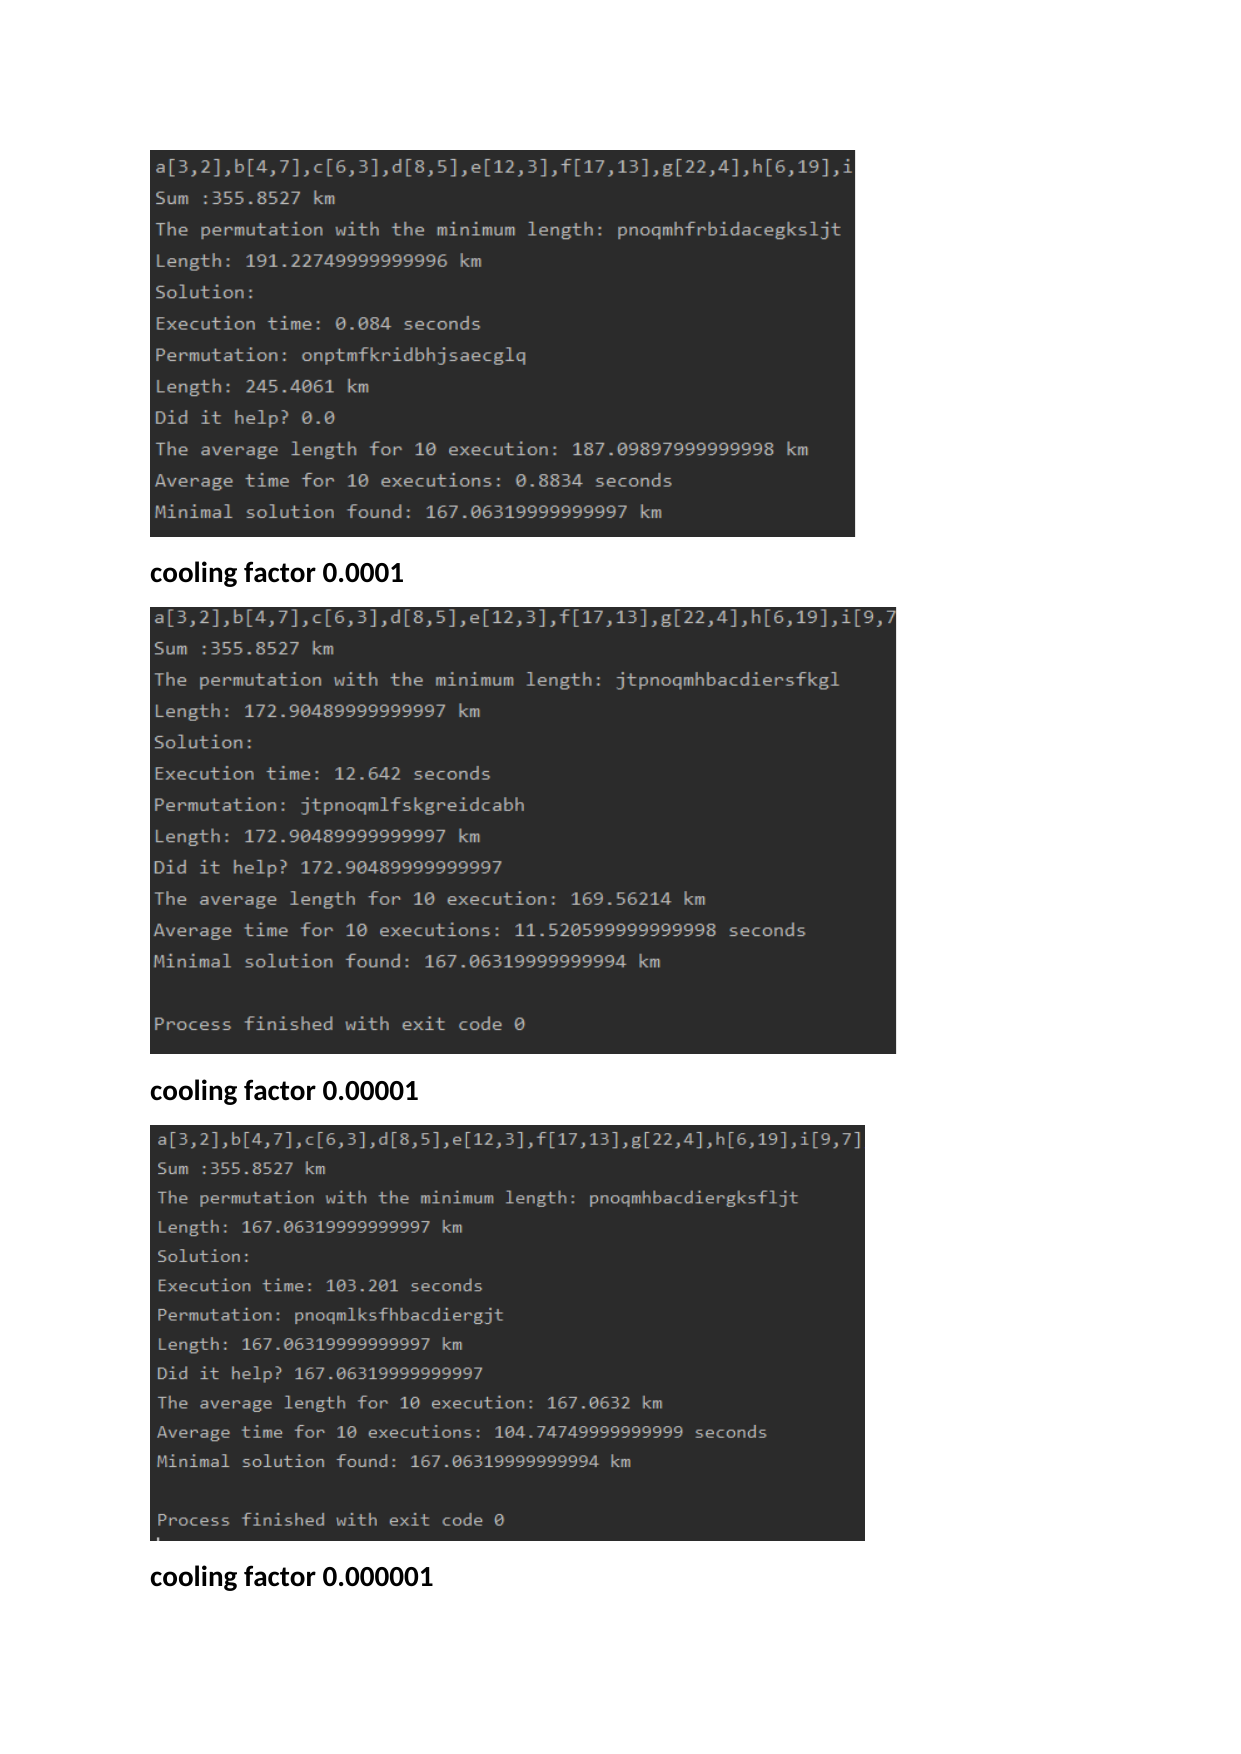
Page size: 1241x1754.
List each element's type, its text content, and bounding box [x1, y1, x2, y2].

text cooling factor 0.00001 [150, 1072, 1090, 1107]
text cooling factor 0.000001 [150, 1558, 1090, 1594]
text cooling factor 0.0001 [150, 554, 1090, 590]
